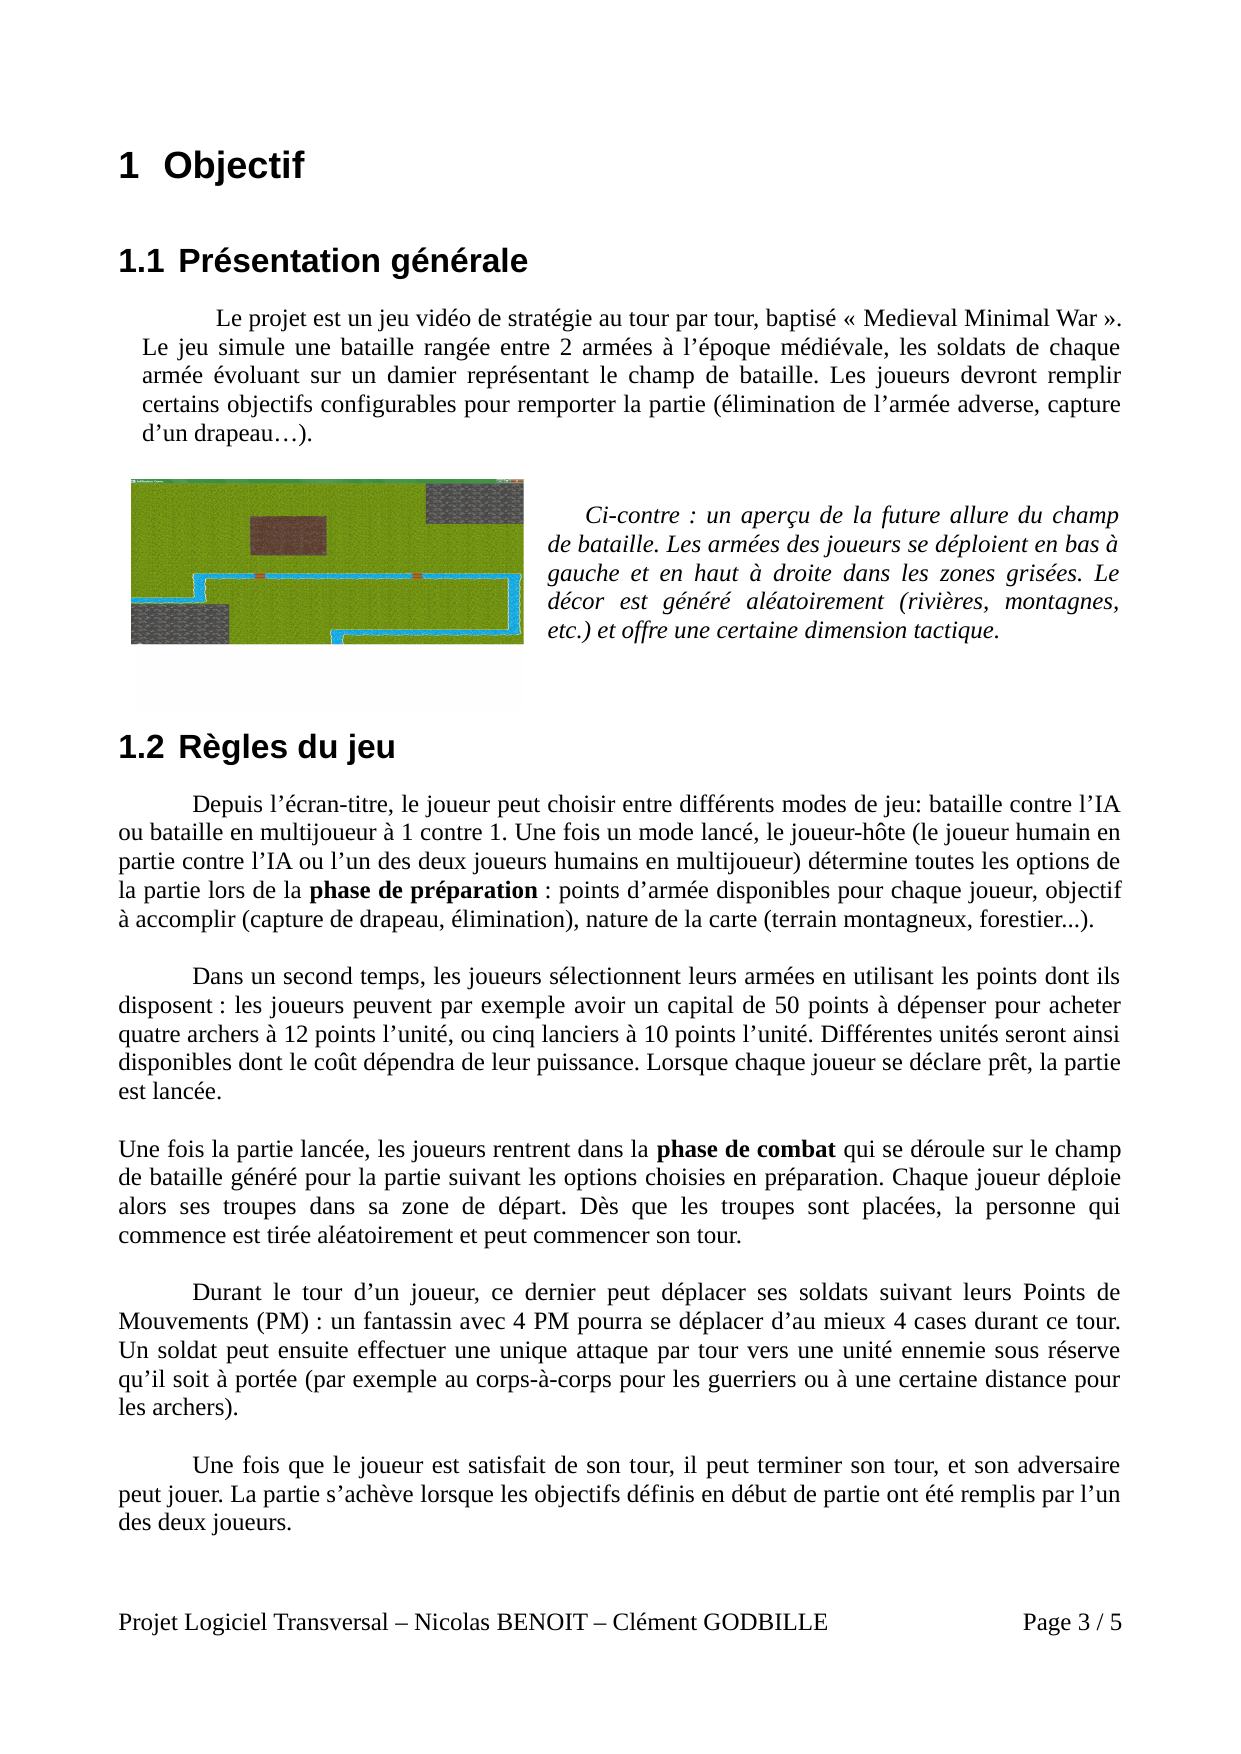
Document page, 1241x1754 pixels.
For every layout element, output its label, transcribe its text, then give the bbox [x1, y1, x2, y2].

subtitle Présentation générale [118, 241, 1122, 279]
text Ci-contre : un aperçu de la future allure du champ de bataille. Les armées des joueurs se déploient en bas à gauche et en haut à droite dans les zones grisées. Le décor est généré aléatoirement (rivières, montagnes, etc.) et offre une certaine dimension tactique. [524, 500, 1122, 644]
subtitle Objectif [118, 143, 1122, 187]
text Une fois que le joueur est satisfait de son tour, il peut terminer son tour, et son adversaire peut jouer. La partie s’achève lorsque les objectifs définis en début de partie ont été remplis par l’un des deux joueurs. [118, 1450, 1122, 1536]
text Le projet est un jeu vidéo de stratégie au tour par tour, baptisé « Medieval Minimal War ». Le jeu simule une bataille rangée entre 2 armées à l’époque médiévale, les soldats de chaque armée évoluant sur un damier représentant le champ de bataille. Les joueurs devront remplir certains objectifs configurables pour remporter la partie (élimination de l’armée adverse, capture d’un drapeau…). [142, 303, 1122, 447]
text Depuis l’écran-titre, le joueur peut choisir entre différents modes de jeu: bataille contre l’IA ou bataille en multijoueur à 1 contre 1. Une fois un mode lancé, le joueur-hôte (le joueur humain en partie contre l’IA ou l’un des deux joueurs humains en multijoueur) détermine toutes les options de la partie lors de la phase de préparation : points d’armée disponibles pour chaque joueur, objectif à accomplir (capture de drapeau, élimination), nature de la carte (terrain montagneux, forestier...). [118, 789, 1122, 932]
text Durant le tour d’un joueur, ce dernier peut déplacer ses soldats suivant leurs Points de Mouvements (PM) : un fantassin avec 4 PM pourra se déplacer d’au mieux 4 cases durant ce tour. Un soldat peut ensuite effectuer une unique attaque par tour vers une unité ennemie sous réserve qu’il soit à portée (par exemple au corps-à-corps pour les guerriers ou à une certaine distance pour les archers). [118, 1277, 1122, 1421]
text Dans un second temps, les joueurs sélectionnent leurs armées en utilisant les points dont ils disposent : les joueurs peuvent par exemple avoir un capital de 50 points à dépenser pour acheter quatre archers à 12 points l’unité, ou cinq lanciers à 10 points l’unité. Différentes unités seront ainsi disponibles dont le coût dépendra de leur puissance. Lorsque chaque joueur se déclare prêt, la partie est lancée. [118, 961, 1122, 1105]
subtitle Règles du jeu [118, 726, 1122, 765]
picture [131, 479, 524, 710]
text Une fois la partie lancée, les joueurs rentrent dans la phase de combat qui se déroule sur le champ de bataille généré pour la partie suivant les options choisies en préparation. Chaque joueur déploie alors ses troupes dans sa zone de départ. Dès que les troupes sont placées, la personne qui commence est tirée aléatoirement et peut commencer son tour. [118, 1134, 1122, 1249]
